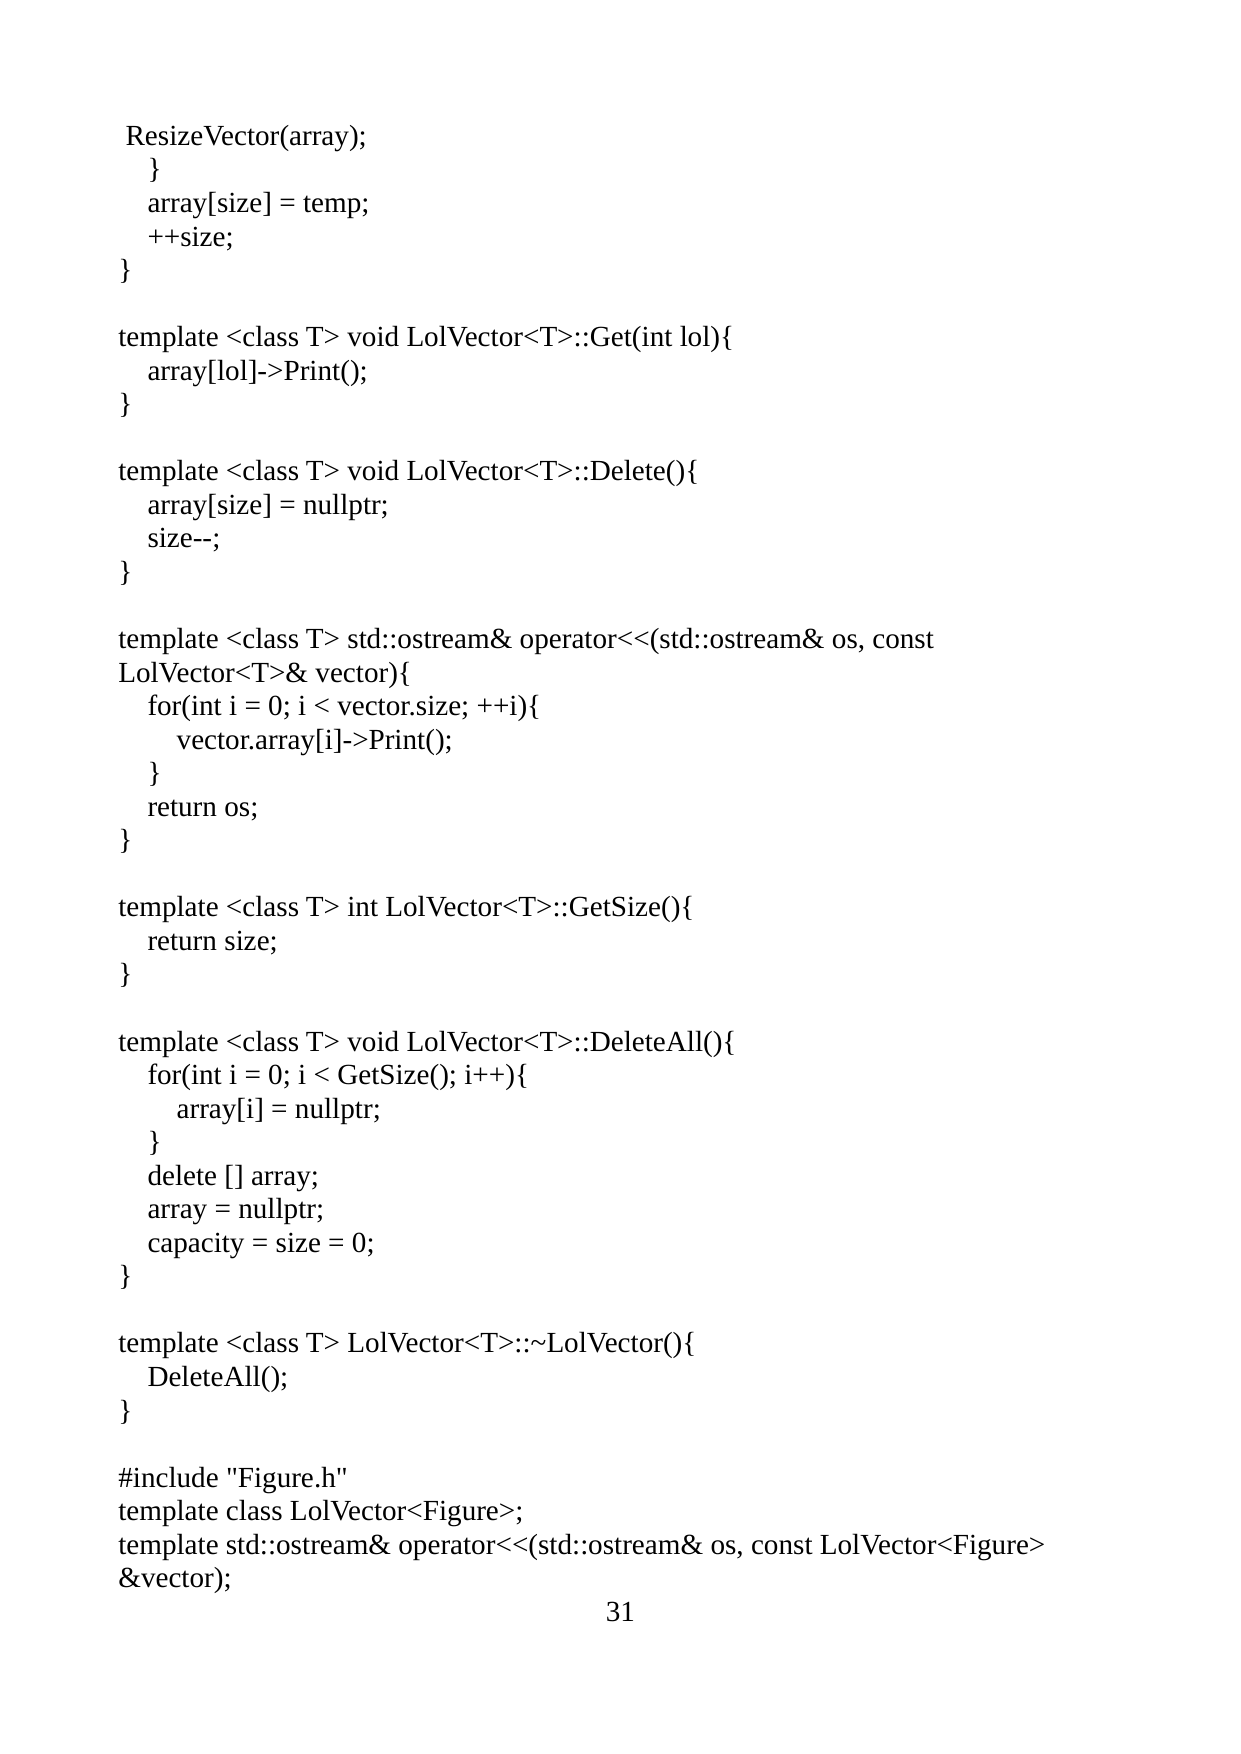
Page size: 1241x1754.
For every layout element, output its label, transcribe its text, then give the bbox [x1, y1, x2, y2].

text } [118, 1124, 1122, 1158]
text } [118, 1258, 1122, 1292]
text } [118, 822, 1122, 856]
text template <class T> LolVector<T>::~LolVector(){ [118, 1326, 1122, 1359]
text return size; [118, 923, 1122, 957]
text array[size] = temp; [118, 185, 1122, 219]
text array[i] = nullptr; [118, 1091, 1122, 1124]
text } [118, 1393, 1122, 1426]
text } [118, 386, 1122, 420]
text for(int i = 0; i < GetSize(); i++){ [118, 1057, 1122, 1091]
text template <class T> void LolVector<T>::Get(int lol){ [118, 319, 1122, 353]
text template <class T> void LolVector<T>::DeleteAll(){ [118, 1024, 1122, 1057]
text } [118, 152, 1122, 185]
text size--; [118, 521, 1122, 554]
text DeleteAll(); [118, 1359, 1122, 1393]
text array = nullptr; [118, 1191, 1122, 1225]
text for(int i = 0; i < vector.size; ++i){ [118, 688, 1122, 722]
text capacity = size = 0; [118, 1225, 1122, 1258]
text ++size; [118, 219, 1122, 252]
text } [118, 554, 1122, 588]
text ResizeVector(array); [118, 118, 1122, 152]
text } [118, 957, 1122, 990]
text template class LolVector<Figure>; [118, 1493, 1122, 1527]
text template <class T> void LolVector<T>::Delete(){ [118, 453, 1122, 487]
text template <class T> std::ostream& operator<<(std::ostream& os, const LolVector<T>& vector){ [118, 621, 1122, 688]
text template <class T> int LolVector<T>::GetSize(){ [118, 889, 1122, 923]
text return os; [118, 789, 1122, 822]
text template std::ostream& operator<<(std::ostream& os, const LolVector<Figure> &vector); [118, 1527, 1122, 1594]
text } [118, 252, 1122, 286]
text } [118, 755, 1122, 789]
text delete [] array; [118, 1158, 1122, 1191]
text array[size] = nullptr; [118, 487, 1122, 521]
text array[lol]->Print(); [118, 353, 1122, 386]
text vector.array[i]->Print(); [118, 722, 1122, 755]
text #include "Figure.h" [118, 1460, 1122, 1493]
text 31 [118, 1594, 1122, 1627]
